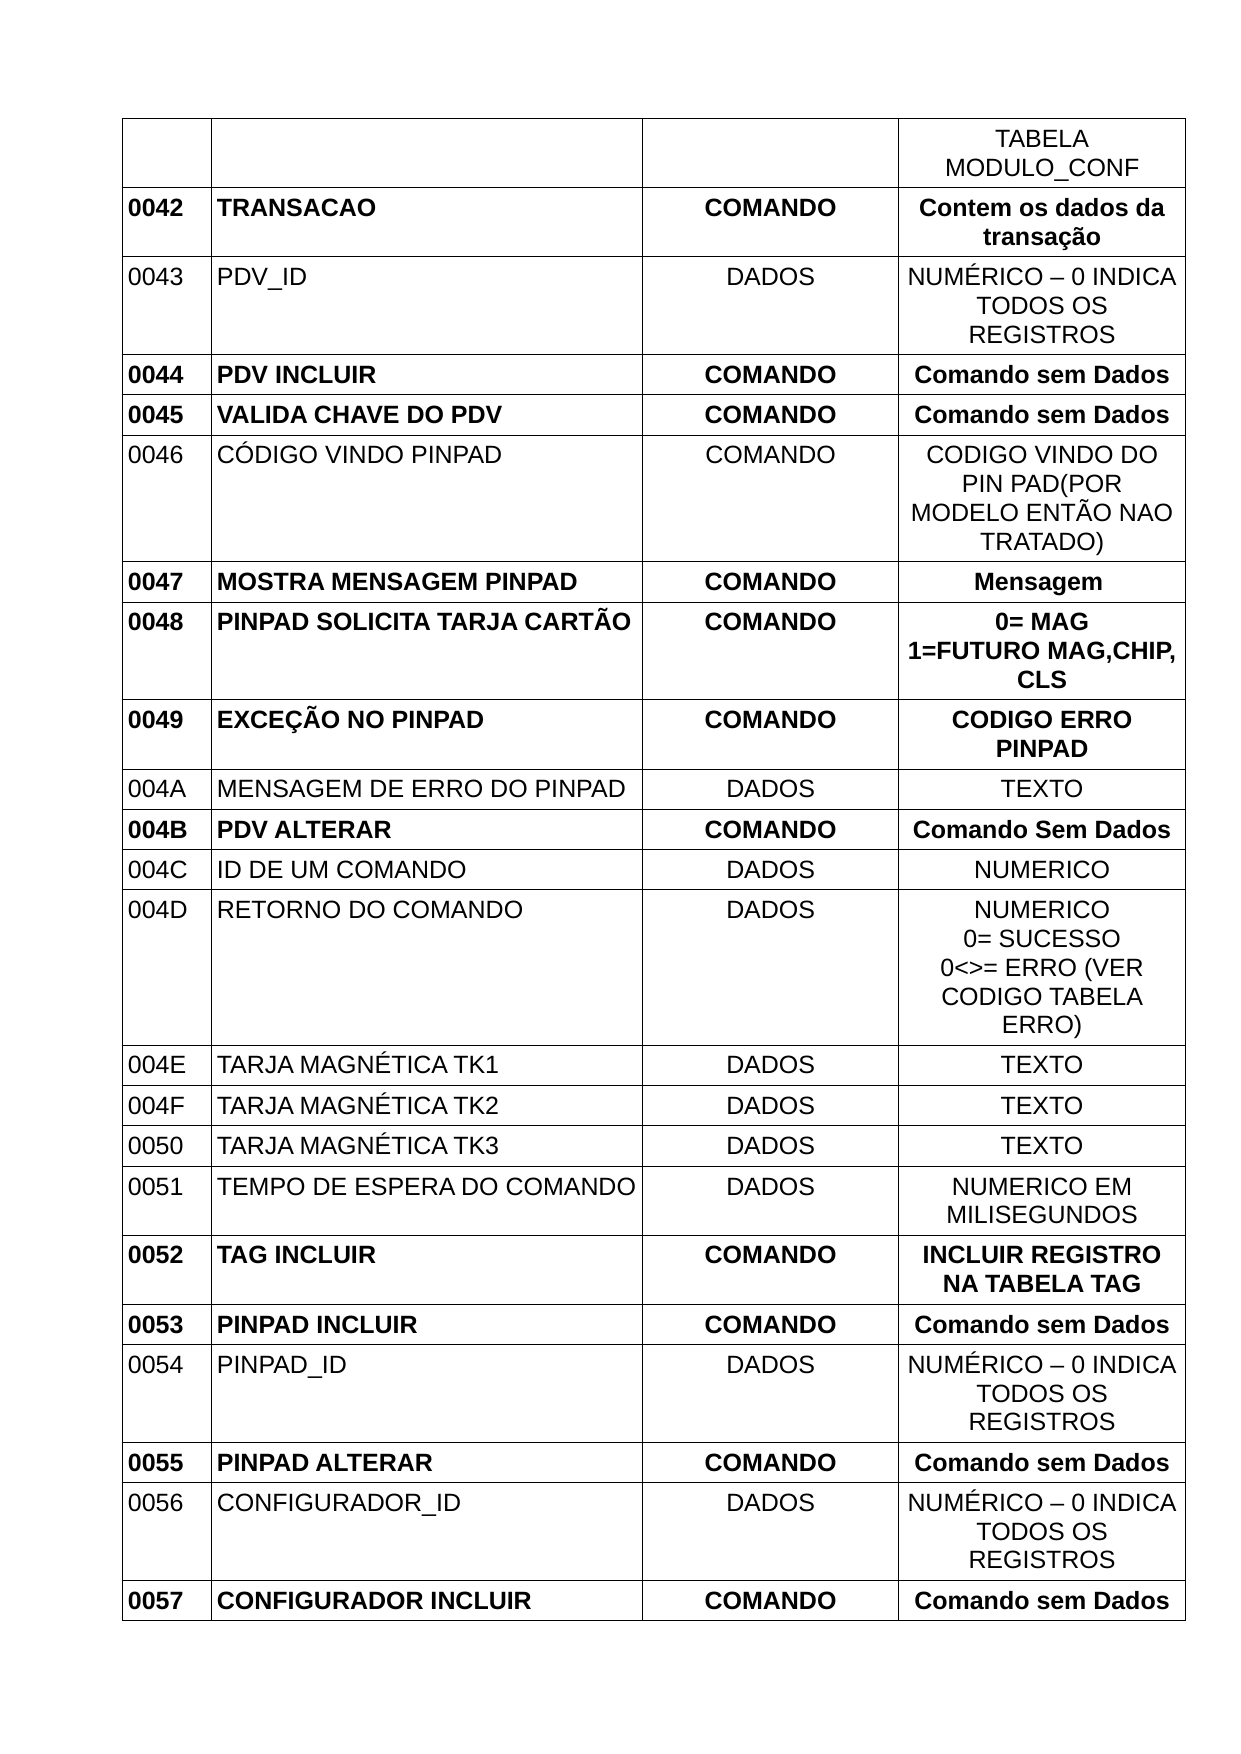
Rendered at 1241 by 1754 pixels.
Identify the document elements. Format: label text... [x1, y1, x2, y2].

table_cell COMANDO [643, 810, 898, 849]
table_cell 0= MAG 1=FUTURO MAG,CHIP, CLS [899, 603, 1185, 699]
table_cell 0056 [123, 1483, 211, 1580]
table_cell COMANDO [643, 1305, 898, 1344]
table_cell 004C [123, 850, 211, 889]
table_cell COMANDO [643, 355, 898, 394]
table_cell NUMÉRICO – 0 INDICA TODOS OS REGISTROS [899, 257, 1185, 354]
table_cell NUMÉRICO – 0 INDICA TODOS OS REGISTROS [899, 1483, 1185, 1580]
table_cell Comando sem Dados [899, 1443, 1185, 1482]
table_cell DADOS [643, 890, 898, 1045]
table_cell 004E [123, 1046, 211, 1085]
table_cell Comando sem Dados [899, 1581, 1185, 1620]
table_cell Comando Sem Dados [899, 810, 1185, 849]
table_cell 0047 [123, 562, 211, 602]
table_cell DADOS [643, 850, 898, 889]
table_cell TEXTO [899, 770, 1185, 809]
table_cell TEMPO DE ESPERA DO COMANDO [212, 1167, 642, 1235]
table_cell [643, 119, 898, 187]
table_cell COMANDO [643, 1581, 898, 1620]
table_cell CODIGO VINDO DO PIN PAD(POR MODELO ENTÃO NAO TRATADO) [899, 436, 1185, 561]
table_cell ID DE UM COMANDO [212, 850, 642, 889]
table_cell COMANDO [643, 603, 898, 699]
table_cell DADOS [643, 770, 898, 809]
table_cell TEXTO [899, 1046, 1185, 1085]
table_cell NUMERICO 0= SUCESSO 0<>= ERRO (VER CODIGO TABELA ERRO) [899, 890, 1185, 1045]
table_cell 0045 [123, 395, 211, 435]
table_cell 004A [123, 770, 211, 809]
table_cell COMANDO [643, 188, 898, 256]
table_cell 0042 [123, 188, 211, 256]
table_cell PDV ALTERAR [212, 810, 642, 849]
table_cell 0044 [123, 355, 211, 394]
table_cell 004D [123, 890, 211, 1045]
table_cell TARJA MAGNÉTICA TK1 [212, 1046, 642, 1085]
table_cell CODIGO ERRO PINPAD [899, 700, 1185, 768]
table_cell DADOS [643, 1345, 898, 1442]
table_cell 0055 [123, 1443, 211, 1482]
table_cell DADOS [643, 1167, 898, 1235]
table_cell 0057 [123, 1581, 211, 1620]
table_cell 0043 [123, 257, 211, 354]
table_cell CONFIGURADOR INCLUIR [212, 1581, 642, 1620]
table_cell Comando sem Dados [899, 1305, 1185, 1344]
table_cell TRANSACAO [212, 188, 642, 256]
table_cell 0050 [123, 1126, 211, 1166]
table_cell 0049 [123, 700, 211, 768]
table_cell DADOS [643, 1086, 898, 1125]
table_cell DADOS [643, 1126, 898, 1166]
table_cell CONFIGURADOR_ID [212, 1483, 642, 1580]
table_cell COMANDO [643, 395, 898, 435]
table_cell MENSAGEM DE ERRO DO PINPAD [212, 770, 642, 809]
table_cell COMANDO [643, 562, 898, 602]
table_cell PINPAD INCLUIR [212, 1305, 642, 1344]
table_cell 0052 [123, 1236, 211, 1304]
table_cell 004B [123, 810, 211, 849]
table_cell 0054 [123, 1345, 211, 1442]
table_cell TEXTO [899, 1086, 1185, 1125]
table_cell 0051 [123, 1167, 211, 1235]
table_cell NUMERICO EM MILISEGUNDOS [899, 1167, 1185, 1235]
table_cell 0046 [123, 436, 211, 561]
table_cell 004F [123, 1086, 211, 1125]
table_cell Mensagem [899, 562, 1185, 602]
table_cell COMANDO [643, 700, 898, 768]
table_cell COMANDO [643, 436, 898, 561]
table_cell [123, 119, 211, 187]
table_cell PINPAD_ID [212, 1345, 642, 1442]
table_cell Contem os dados da transação [899, 188, 1185, 256]
table_cell INCLUIR REGISTRO NA TABELA TAG [899, 1236, 1185, 1304]
table_cell NUMÉRICO – 0 INDICA TODOS OS REGISTROS [899, 1345, 1185, 1442]
table_cell TARJA MAGNÉTICA TK3 [212, 1126, 642, 1166]
table_cell DADOS [643, 1483, 898, 1580]
table_cell TARJA MAGNÉTICA TK2 [212, 1086, 642, 1125]
table_cell [212, 119, 642, 187]
table_cell 0048 [123, 603, 211, 699]
table_cell 0053 [123, 1305, 211, 1344]
table_cell MOSTRA MENSAGEM PINPAD [212, 562, 642, 602]
table_cell COMANDO [643, 1236, 898, 1304]
table_cell PDV_ID [212, 257, 642, 354]
table_cell EXCEÇÃO NO PINPAD [212, 700, 642, 768]
table_cell CÓDIGO VINDO PINPAD [212, 436, 642, 561]
table_cell PDV INCLUIR [212, 355, 642, 394]
table_cell DADOS [643, 257, 898, 354]
table_cell TAG INCLUIR [212, 1236, 642, 1304]
table_cell COMANDO [643, 1443, 898, 1482]
table_cell DADOS [643, 1046, 898, 1085]
table_cell PINPAD ALTERAR [212, 1443, 642, 1482]
table_cell TABELA MODULO_CONF [899, 119, 1185, 187]
table_cell PINPAD SOLICITA TARJA CARTÃO [212, 603, 642, 699]
table_cell TEXTO [899, 1126, 1185, 1166]
table_cell VALIDA CHAVE DO PDV [212, 395, 642, 435]
table_cell NUMERICO [899, 850, 1185, 889]
table_cell RETORNO DO COMANDO [212, 890, 642, 1045]
table_cell Comando sem Dados [899, 355, 1185, 394]
table_cell Comando sem Dados [899, 395, 1185, 435]
